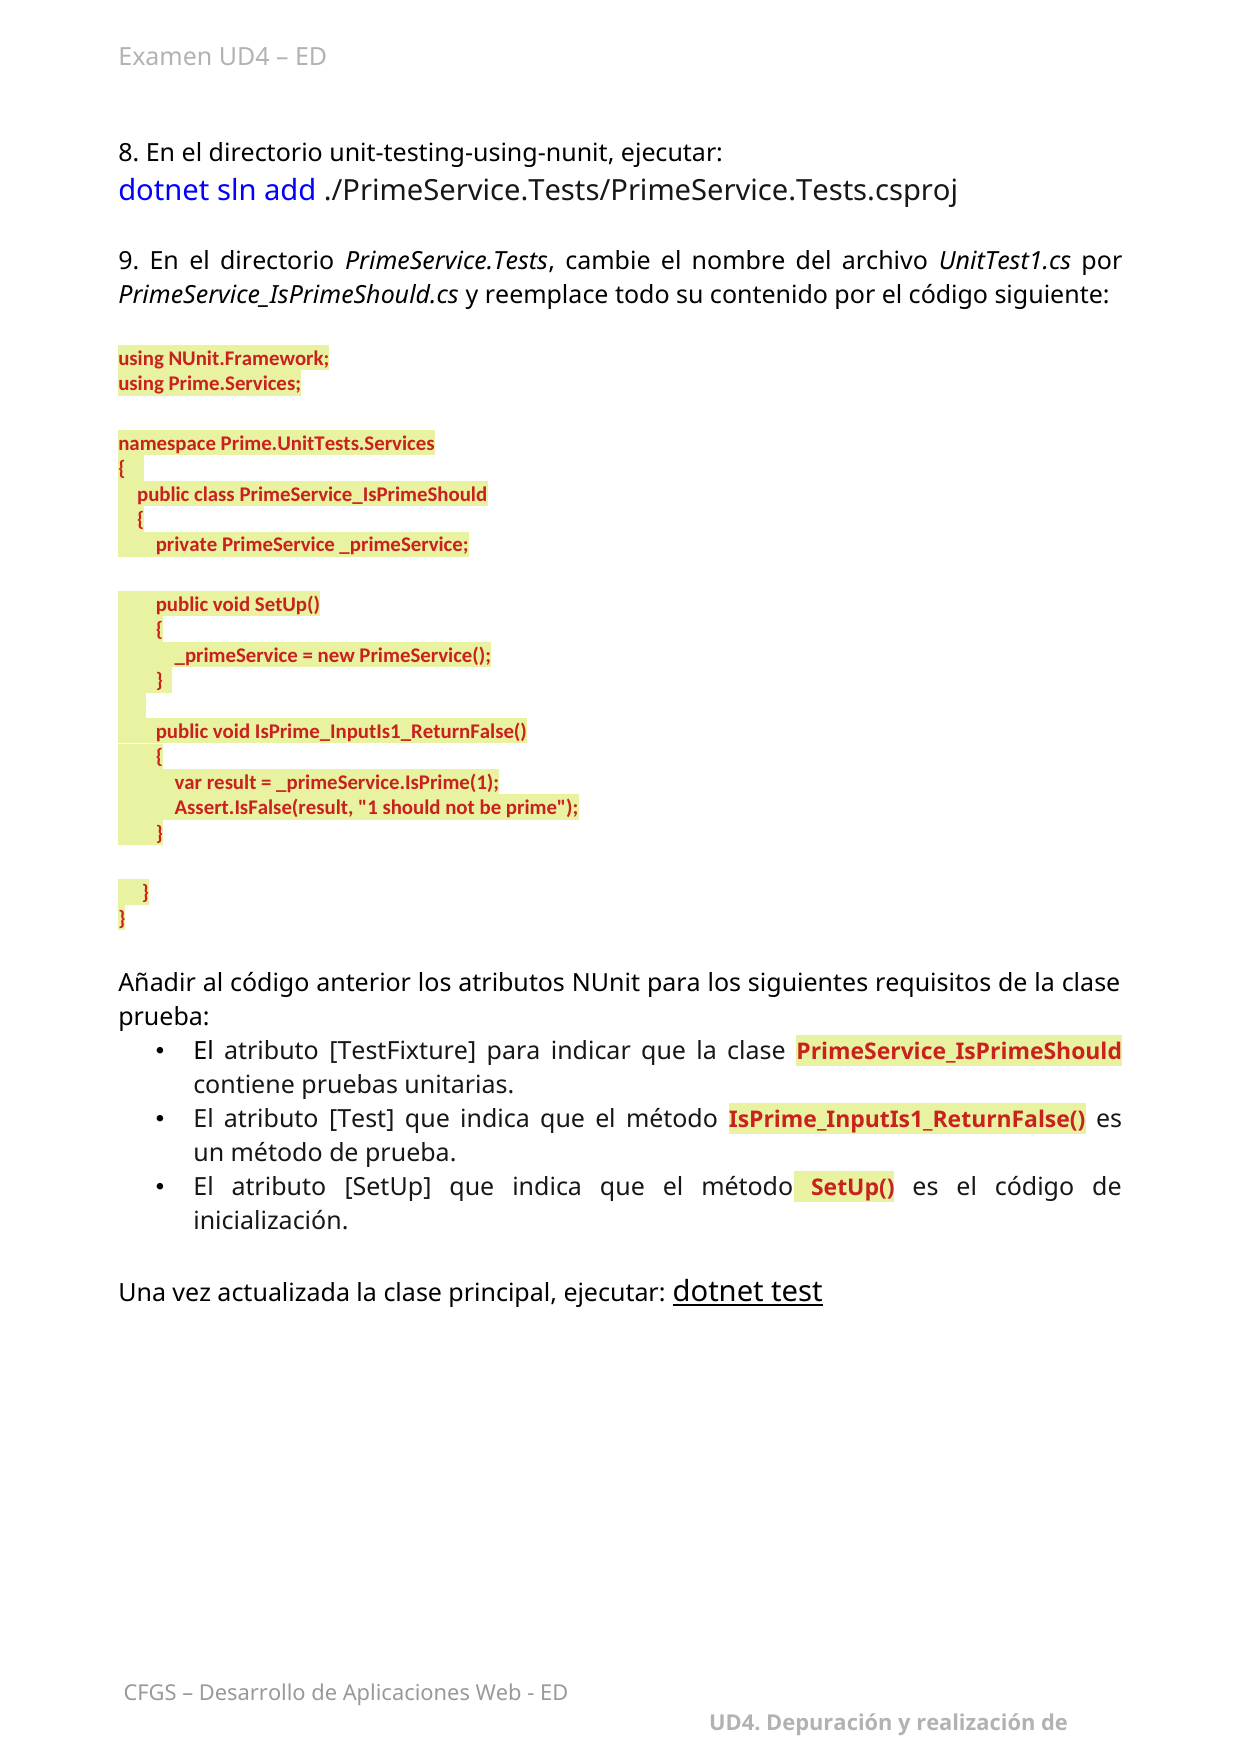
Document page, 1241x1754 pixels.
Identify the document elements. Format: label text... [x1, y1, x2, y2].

text public class PrimeService_IsPrimeShould [118, 481, 1122, 506]
text public void SetUp() [118, 591, 1122, 616]
text dotnet sln add ./PrimeService.Tests/PrimeService.Tests.csproj [118, 169, 1122, 209]
text _primeService = new PrimeService(); [118, 642, 1122, 667]
text var result = _primeService.IsPrime(1); [118, 769, 1122, 794]
text { [118, 455, 1122, 481]
text namespace Prime.UnitTests.Services [118, 430, 1122, 455]
text } [118, 879, 1122, 905]
text public void IsPrime_InputIs1_ReturnFalse() [118, 718, 1122, 743]
text } [118, 667, 1122, 693]
text Añadir al código anterior los atributos NUnit para los siguientes requisitos de la clase prueba: [118, 964, 1122, 1032]
text using NUnit.Framework; [118, 345, 1122, 370]
text Una vez actualizada la clase principal, ejecutar: dotnet test [118, 1271, 1122, 1310]
text using Prime.Services; [118, 370, 1122, 396]
text { [118, 616, 1122, 642]
text { [118, 743, 1122, 769]
text } [118, 820, 1122, 845]
text 9. En el directorio PrimeService.Tests, cambie el nombre del archivo UnitTest1.cs por PrimeService_IsPrimeShould.cs y reemplace todo su contenido por el código siguiente: [118, 243, 1122, 311]
list El atributo [TestFixture] para indicar que la clase PrimeService_IsPrimeShould contiene pruebas unitarias. [156, 1032, 1122, 1100]
text { [118, 506, 1122, 532]
text } [118, 905, 1122, 930]
list El atributo [SetUp] que indica que el método SetUp() es el código de inicialización. [156, 1168, 1122, 1237]
list El atributo [Test] que indica que el método IsPrime_InputIs1_ReturnFalse() es un método de prueba. [156, 1100, 1122, 1168]
text Assert.IsFalse(result, "1 should not be prime"); [118, 794, 1122, 820]
text private PrimeService _primeService; [118, 532, 1122, 557]
text 8. En el directorio unit-testing-using-nunit, ejecutar: [118, 135, 1122, 169]
